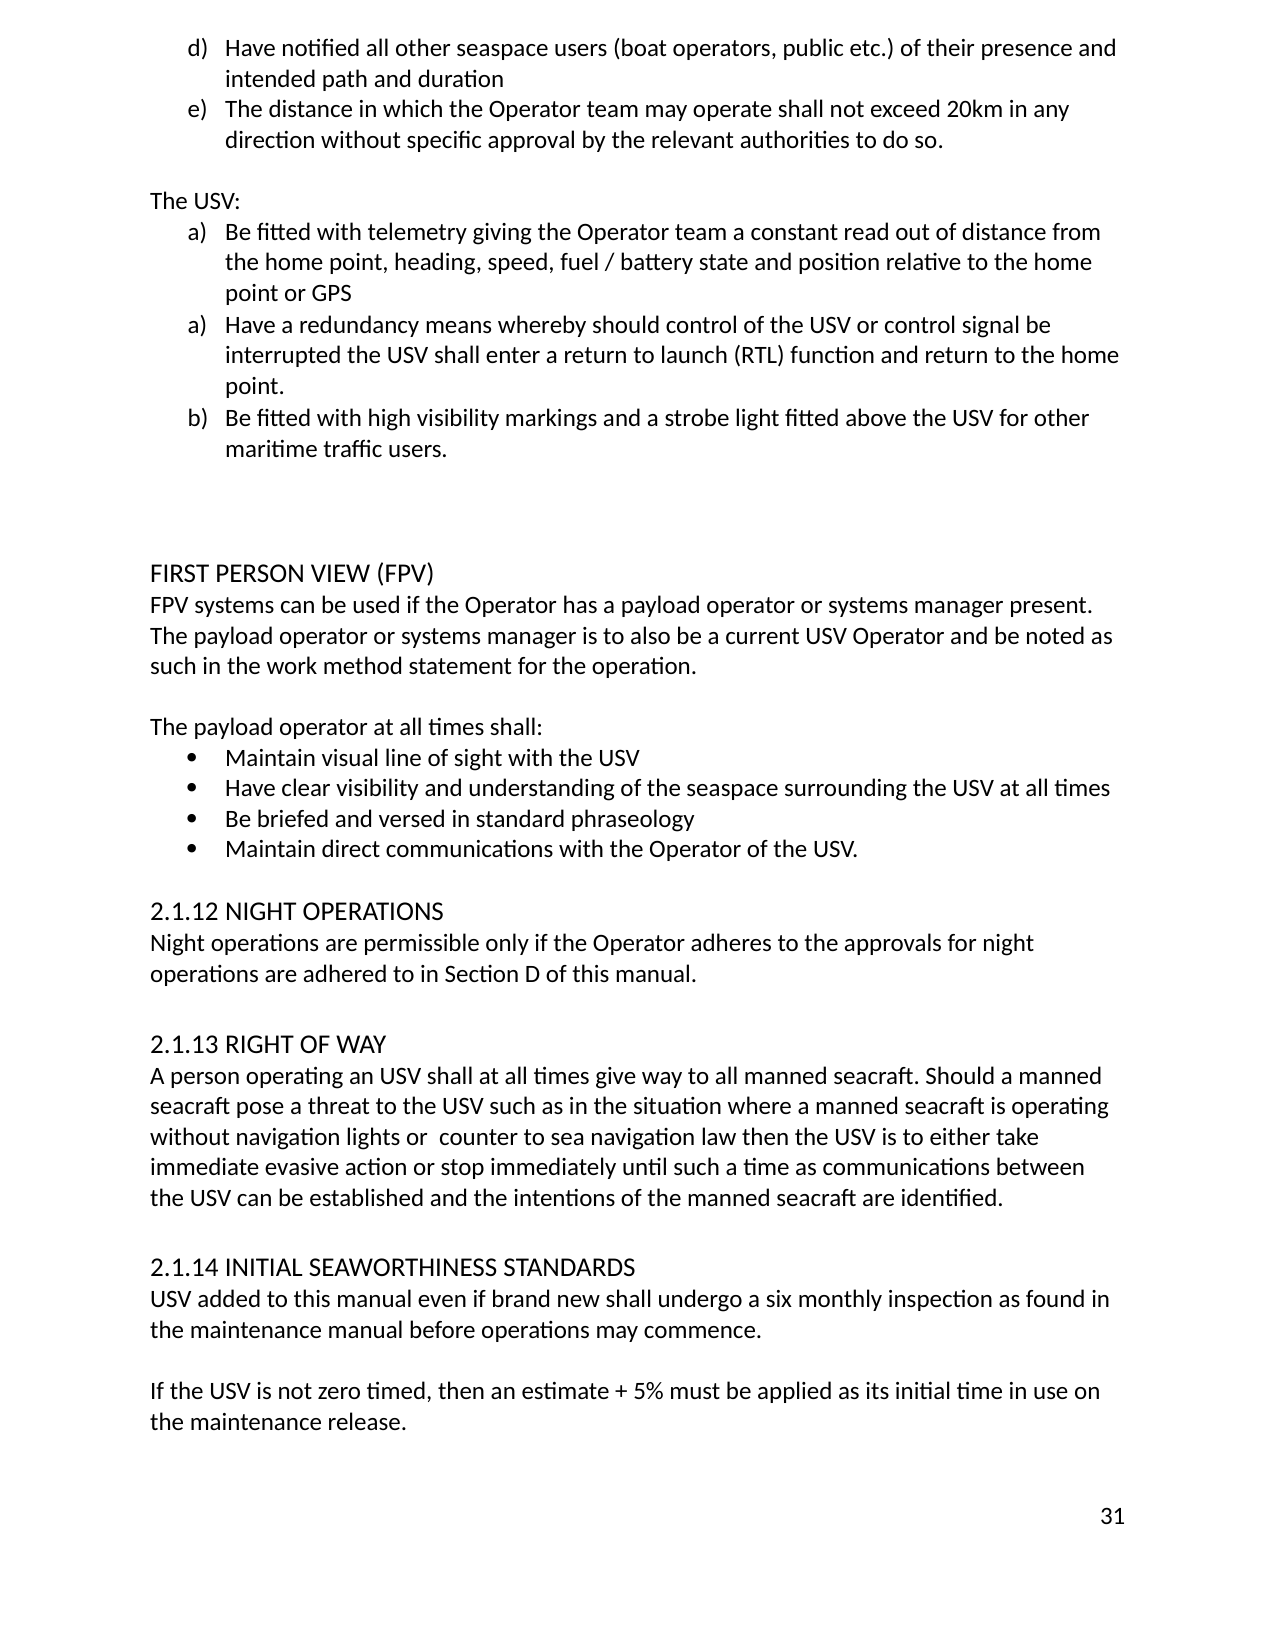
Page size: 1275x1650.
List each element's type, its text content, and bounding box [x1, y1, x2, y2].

text FPV systems can be used if the Operator has a payload operator or systems manager present. The payload operator or systems manager is to also be a current USV Operator and be noted as such in the work method statement for the operation. [150, 589, 1125, 681]
text The payload operator at all times shall: [150, 711, 1125, 742]
list Be briefed and versed in standard phraseology [187, 803, 1125, 833]
text The USV: [150, 185, 1125, 216]
text A person operating an USV shall at all times give way to all manned seacraft. Should a manned seacraft pose a threat to the USV such as in the situation where a manned seacraft is operating without navigation lights or counter to sea navigation law then the USV is to either take immediate evasive action or stop immediately until such a time as communications between the USV can be established and the intentions of the manned seacraft are identified. [150, 1060, 1125, 1212]
text If the USV is not zero timed, then an estimate + 5% must be applied as its initial time in use on the maintenance release. [150, 1375, 1125, 1436]
text USV added to this manual even if brand new shall undergo a six monthly inspection as found in the maintenance manual before operations may commence. [150, 1283, 1125, 1344]
list Maintain direct communications with the Operator of the USV. [187, 833, 1125, 864]
text FIRST PERSON VIEW (FPV) [150, 556, 1125, 589]
list The distance in which the Operator team may operate shall not exceed 20km in any direction without specific approval by the relevant authorities to do so. [187, 93, 1125, 154]
text 2.1.13 RIGHT OF WAY [150, 1027, 1125, 1060]
list Maintain visual line of sight with the USV [187, 742, 1125, 772]
text 2.1.12 NIGHT OPERATIONS [150, 894, 1125, 928]
list Be fitted with telemetry giving the Operator team a constant read out of distance from the home point, heading, speed, fuel / battery state and position relative to the home point or GPS [187, 216, 1125, 307]
list Have notified all other seaspace users (boat operators, public etc.) of their presence and intended path and duration [187, 32, 1125, 93]
list Be fitted with high visibility markings and a strobe light fitted above the USV for other maritime traffic users. [187, 402, 1125, 463]
text 2.1.14 INITIAL SEAWORTHINESS STANDARDS [150, 1251, 1125, 1283]
list Have a redundancy means whereby should control of the USV or control signal be interrupted the USV shall enter a return to launch (RTL) function and return to the home point. [187, 309, 1125, 401]
text Night operations are permissible only if the Operator adheres to the approvals for night operations are adhered to in Section D of this manual. [150, 928, 1125, 989]
list Have clear visibility and understanding of the seaspace surrounding the USV at all times [187, 772, 1125, 803]
